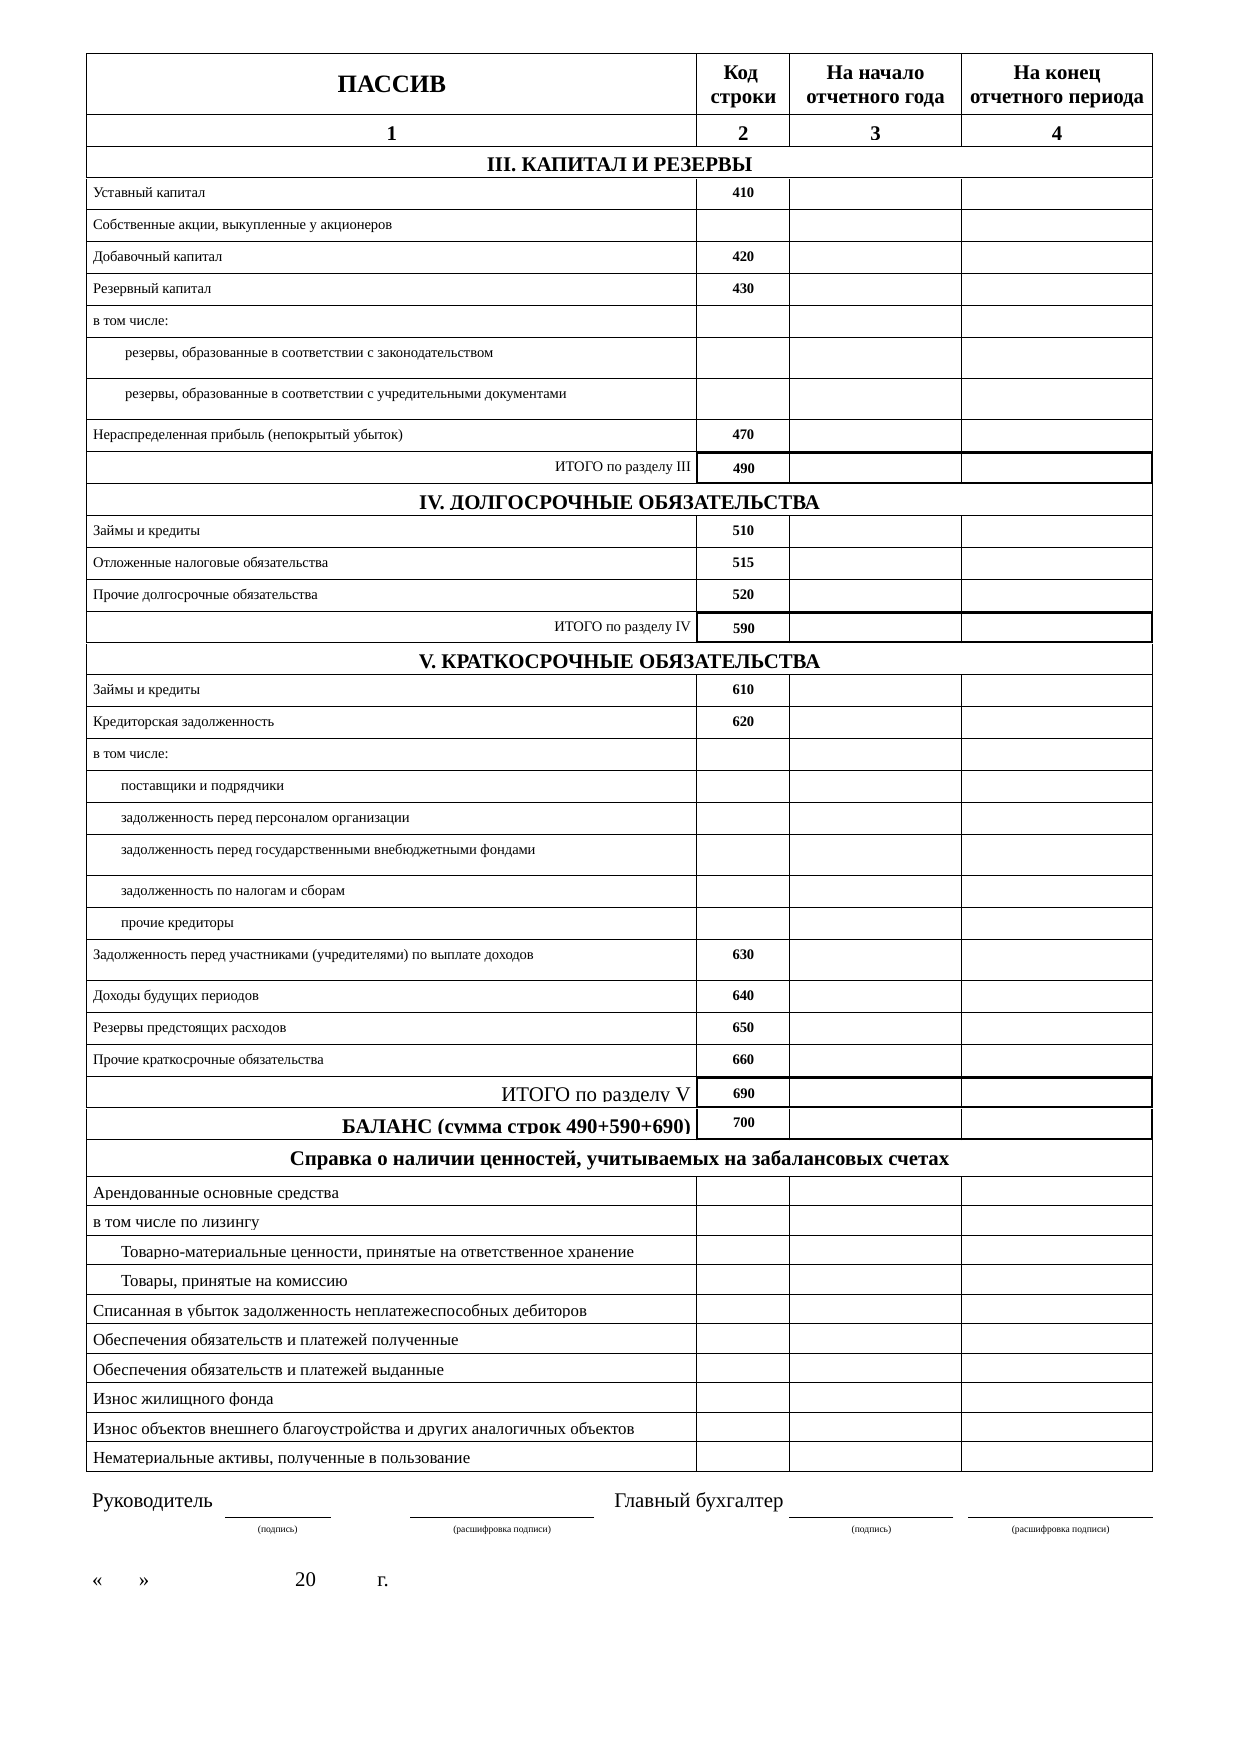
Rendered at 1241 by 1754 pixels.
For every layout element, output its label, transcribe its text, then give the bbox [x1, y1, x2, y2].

table_cell Руководитель [86, 1472, 224, 1518]
table_cell [790, 1236, 961, 1264]
table_cell [962, 210, 1152, 241]
table_cell [87, 1236, 115, 1264]
table_cell БАЛАНС (сумма строк 490+590+690) [87, 1109, 696, 1139]
table_cell [962, 306, 1152, 337]
table_cell III. КАПИТАЛ И РЕЗЕРВЫ [87, 147, 1152, 177]
table_cell [962, 1354, 1152, 1382]
table_cell [790, 908, 961, 939]
table_cell [790, 1442, 961, 1471]
table_cell резервы, образованные в соответствии с законодательством [119, 338, 696, 378]
table_cell [962, 179, 1152, 209]
table_cell 520 [697, 580, 789, 611]
table_cell 515 [697, 548, 789, 579]
table_cell [962, 739, 1152, 770]
table_cell [790, 274, 961, 305]
table_cell в том числе: [87, 306, 696, 337]
table_cell [962, 274, 1152, 305]
table_cell [790, 1206, 961, 1235]
table_cell Товарно-материальные ценности, принятые на ответственное хранение [115, 1236, 696, 1264]
table_cell [790, 1045, 961, 1076]
table_cell [962, 379, 1152, 419]
table_cell [697, 1206, 789, 1235]
table_cell (расшифровка подписи) [410, 1518, 594, 1543]
table_cell [962, 614, 1151, 641]
table_cell Прочие краткосрочные обязательства [87, 1045, 696, 1076]
table_cell [697, 876, 789, 907]
table_cell [157, 1562, 289, 1597]
table_cell [790, 179, 961, 209]
table_cell Уставный капитал [87, 179, 696, 209]
table_cell [87, 338, 119, 378]
table_cell [790, 548, 961, 579]
table_cell [954, 1518, 968, 1543]
table_cell [962, 1383, 1152, 1412]
table_cell [962, 835, 1152, 875]
table_cell [962, 940, 1152, 980]
table_cell г. [371, 1562, 1153, 1597]
table_cell [790, 420, 961, 451]
table_cell [790, 835, 961, 875]
table_cell 510 [697, 516, 789, 547]
table_cell [790, 707, 961, 738]
table_cell [962, 1206, 1152, 1235]
table_cell [790, 940, 961, 980]
table_cell ИТОГО по разделу III [87, 452, 696, 483]
table_cell [331, 1518, 410, 1543]
table_cell [697, 1413, 789, 1441]
table_cell Нераспределенная прибыль (непокрытый убыток) [87, 420, 696, 451]
table_cell Износ жилищного фонда [87, 1383, 696, 1412]
table_cell [790, 1383, 961, 1412]
table_cell 430 [697, 274, 789, 305]
table_cell 410 [697, 179, 789, 209]
table_cell 470 [697, 420, 789, 451]
table_cell прочие кредиторы [115, 908, 696, 939]
table_cell [962, 908, 1152, 939]
table_cell [790, 1177, 961, 1205]
table_cell 690 [698, 1079, 789, 1106]
table_cell [86, 1543, 1153, 1562]
table_cell [790, 1265, 961, 1294]
table_cell [790, 210, 961, 241]
table_cell Обеспечения обязательств и платежей полученные [87, 1324, 696, 1353]
table_cell [87, 803, 115, 834]
table_cell [962, 1177, 1152, 1205]
table_cell задолженность перед государственными внебюджетными фондами [115, 835, 696, 875]
table_cell Займы и кредиты [87, 516, 696, 547]
table_cell Резервы предстоящих расходов [87, 1013, 696, 1044]
table_cell [87, 908, 115, 939]
table_cell V. КРАТКОСРОЧНЫЕ ОБЯЗАТЕЛЬСТВА [87, 644, 1152, 674]
table_header ПАССИВ [87, 54, 696, 114]
table_cell [962, 1295, 1152, 1323]
table_cell Износ объектов внешнего благоустройства и других аналогичных объектов [87, 1413, 696, 1441]
table_cell (подпись) [789, 1518, 953, 1543]
table_cell Товары, принятые на комиссию [115, 1265, 696, 1294]
table_cell 620 [697, 707, 789, 738]
table_cell Резервный капитал [87, 274, 696, 305]
table_cell [697, 803, 789, 834]
table_cell в том числе по лизингу [87, 1206, 696, 1235]
table_cell [962, 1324, 1152, 1353]
table_cell [697, 1324, 789, 1353]
table_cell [962, 1045, 1152, 1076]
table_cell Собственные акции, выкупленные у акционеров [87, 210, 696, 241]
table_cell [790, 1324, 961, 1353]
table_cell [962, 1109, 1151, 1138]
table_cell [697, 1354, 789, 1382]
table_cell [697, 739, 789, 770]
table_cell [954, 1472, 968, 1518]
table_cell [790, 981, 961, 1012]
table_cell [697, 1383, 789, 1412]
table_cell [962, 338, 1152, 378]
table_cell 420 [697, 242, 789, 273]
table_cell [962, 707, 1152, 738]
table_cell [225, 1472, 331, 1517]
table_cell 660 [697, 1045, 789, 1076]
table_cell [790, 1109, 961, 1138]
table_cell [962, 1442, 1152, 1471]
table_cell [790, 1354, 961, 1382]
table_cell Нематериальные активы, полученные в пользование [87, 1442, 696, 1471]
table_cell 590 [698, 614, 789, 641]
table_cell [790, 516, 961, 547]
table_cell [962, 1413, 1152, 1441]
table_cell [962, 771, 1152, 802]
table_cell [790, 580, 961, 611]
table_cell 20 [289, 1562, 331, 1597]
table_cell [697, 210, 789, 241]
table_cell 1 [87, 115, 696, 146]
table_cell Списанная в убыток задолженность неплатежеспособных дебиторов [87, 1295, 696, 1323]
table_cell [87, 835, 115, 875]
table_cell [697, 379, 789, 419]
table_cell [790, 306, 961, 337]
table_cell 2 [697, 115, 789, 146]
table_cell [790, 739, 961, 770]
table_cell [962, 1236, 1152, 1264]
table_cell [790, 338, 961, 378]
table_cell Кредиторская задолженность [87, 707, 696, 738]
table_cell [962, 548, 1152, 579]
table_cell [962, 580, 1152, 611]
table_cell 650 [697, 1013, 789, 1044]
table_cell в том числе: [87, 739, 696, 770]
table_cell [697, 1236, 789, 1264]
table_cell [790, 1295, 961, 1323]
table_cell [87, 876, 115, 907]
table_cell [331, 1562, 371, 1597]
table_cell [962, 803, 1152, 834]
table_cell [789, 1472, 953, 1517]
table_cell Арендованные основные средства [87, 1177, 696, 1205]
table_cell задолженность по налогам и сборам [115, 876, 696, 907]
table_cell задолженность перед персоналом организации [115, 803, 696, 834]
table_cell 490 [698, 454, 789, 482]
table_cell [697, 306, 789, 337]
table_cell Обеспечения обязательств и платежей выданные [87, 1354, 696, 1382]
table_cell [790, 454, 961, 482]
table_cell [87, 379, 119, 419]
table_cell [962, 420, 1152, 451]
table_cell Добавочный капитал [87, 242, 696, 273]
table_cell (расшифровка подписи) [968, 1518, 1153, 1543]
table_cell [331, 1472, 410, 1518]
table_cell « » [86, 1562, 157, 1597]
table_cell [962, 981, 1152, 1012]
table_cell [962, 1013, 1152, 1044]
table_header Код строки [697, 54, 789, 114]
table_cell Справка о наличии ценностей, учитываемых на забалансовых счетах [87, 1140, 1152, 1176]
table_cell [697, 908, 789, 939]
table_cell [697, 1177, 789, 1205]
table_cell [790, 1079, 961, 1106]
table_cell [962, 1079, 1151, 1106]
table_header На конец отчетного периода [962, 54, 1152, 114]
table_cell [86, 1518, 224, 1543]
table_cell ИТОГО по разделу V [87, 1077, 696, 1107]
table_cell [87, 771, 115, 802]
table_cell [962, 1265, 1152, 1294]
table_cell Доходы будущих периодов [87, 981, 696, 1012]
table_cell резервы, образованные в соответствии с учредительными документами [119, 379, 696, 419]
table_cell (подпись) [225, 1518, 331, 1543]
table_cell ИТОГО по разделу IV [87, 612, 696, 642]
table_cell [410, 1472, 594, 1517]
table_cell [790, 379, 961, 419]
table_header На начало отчетного года [790, 54, 961, 114]
table_cell [697, 338, 789, 378]
table_cell [790, 803, 961, 834]
table_cell [962, 454, 1151, 482]
table_cell 610 [697, 675, 789, 706]
table_cell Прочие долгосрочные обязательства [87, 580, 696, 611]
table_cell [594, 1518, 789, 1543]
table_cell 700 [698, 1109, 789, 1138]
table_cell [962, 675, 1152, 706]
table_cell [87, 1265, 115, 1294]
table_cell [697, 835, 789, 875]
table_cell Задолженность перед участниками (учредителями) по выплате доходов [87, 940, 696, 980]
table_cell 640 [697, 981, 789, 1012]
table_cell [790, 614, 961, 641]
table_cell [790, 876, 961, 907]
table_cell [697, 1295, 789, 1323]
table_cell [968, 1472, 1153, 1517]
table_cell [697, 771, 789, 802]
table_cell поставщики и подрядчики [115, 771, 696, 802]
table_cell [962, 516, 1152, 547]
table_cell [790, 1013, 961, 1044]
table_cell [697, 1442, 789, 1471]
table_cell Займы и кредиты [87, 675, 696, 706]
table_cell 630 [697, 940, 789, 980]
table_cell [962, 242, 1152, 273]
table_cell IV. ДОЛГОСРОЧНЫЕ ОБЯЗАТЕЛЬСТВА [87, 484, 1152, 515]
table_cell [697, 1265, 789, 1294]
table_cell [790, 675, 961, 706]
table_cell Отложенные налоговые обязательства [87, 548, 696, 579]
table_cell [790, 1413, 961, 1441]
table_cell Главный бухгалтер [594, 1472, 789, 1518]
table_cell 4 [962, 115, 1152, 146]
table_cell [790, 242, 961, 273]
table_cell 3 [790, 115, 961, 146]
table_cell [790, 771, 961, 802]
table_cell [962, 876, 1152, 907]
